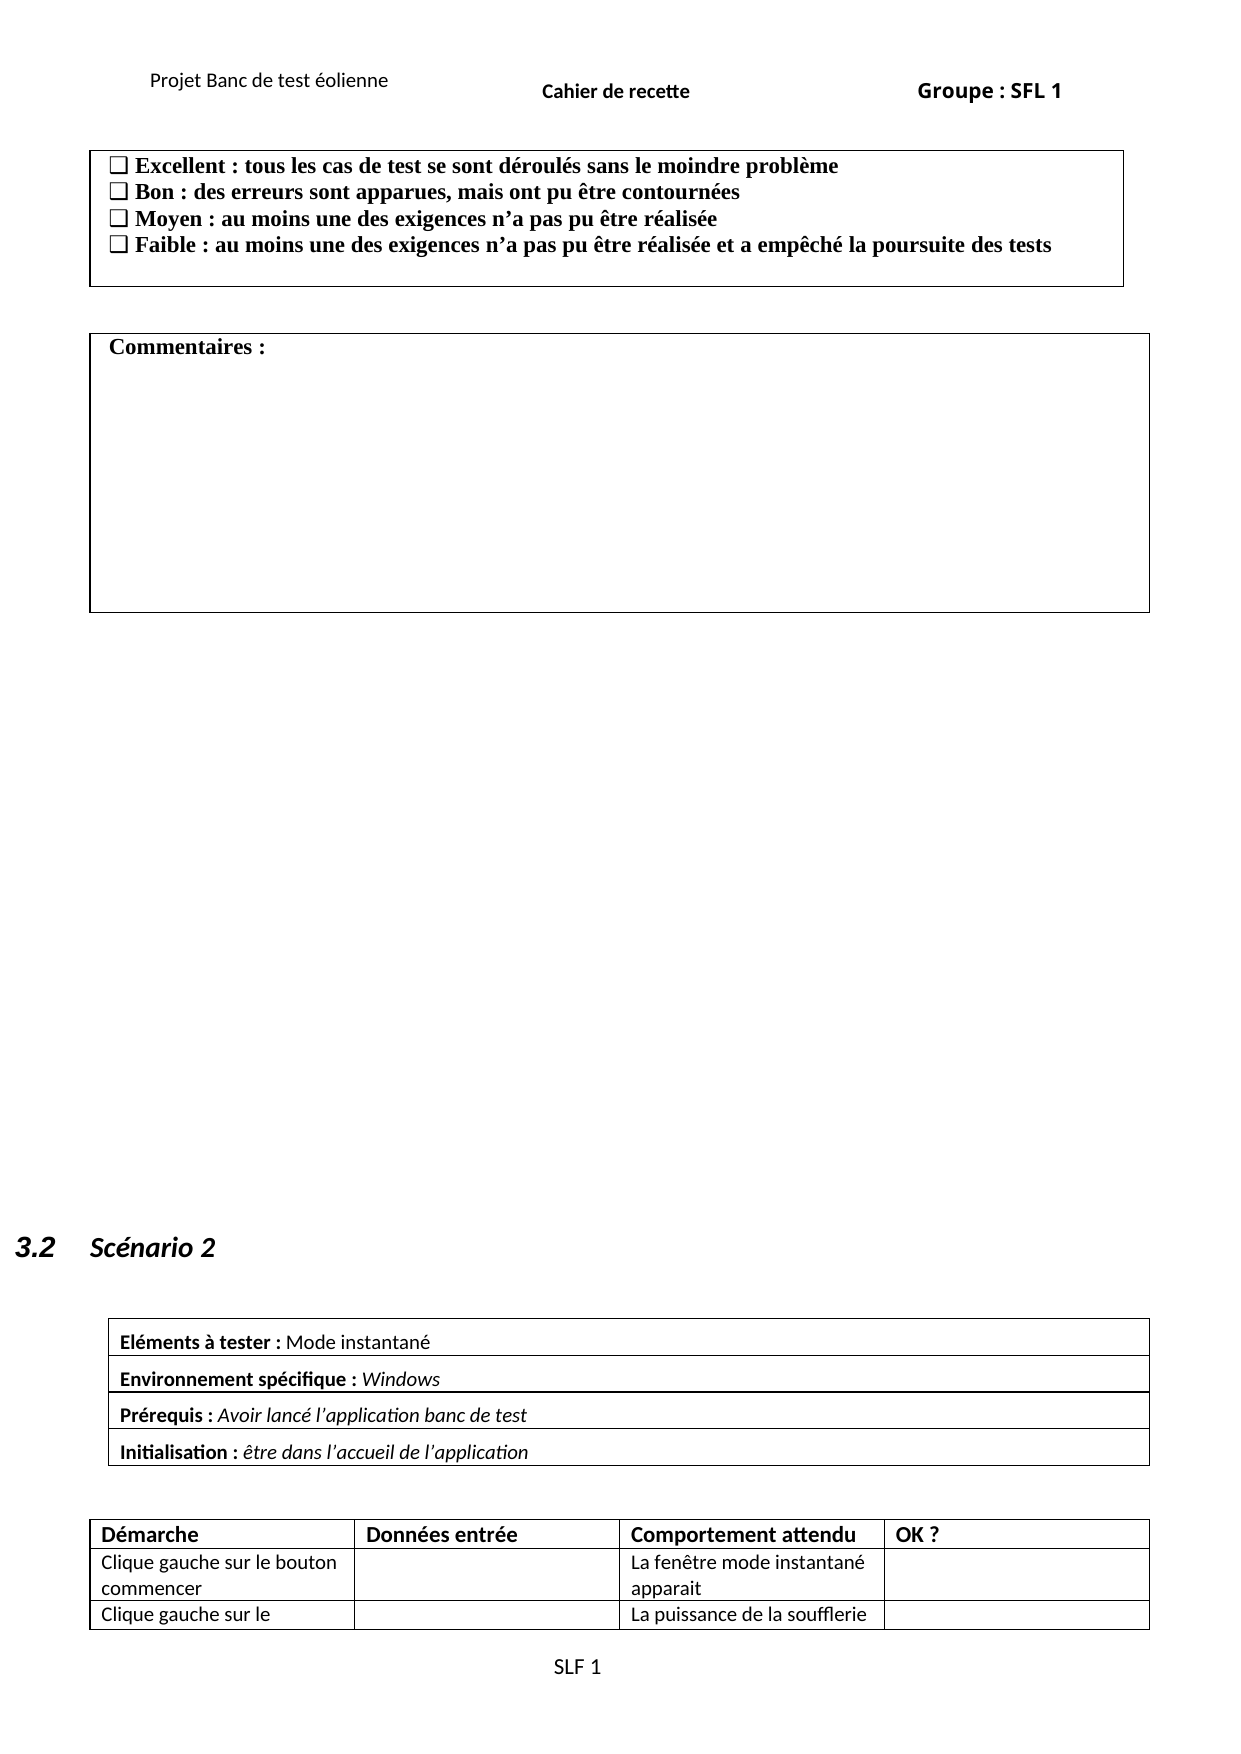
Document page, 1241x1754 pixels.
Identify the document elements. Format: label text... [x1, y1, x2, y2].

list Scénario 2 [15, 1229, 1150, 1264]
table_cell La puissance de la soufflerie [620, 1601, 884, 1629]
table_cell [355, 1549, 619, 1600]
table_cell Clique gauche sur le bouton commencer [91, 1549, 354, 1600]
table_cell [885, 1549, 1149, 1600]
table_cell Initialisation : être dans l’accueil de l’application [109, 1429, 1149, 1465]
table_header Données entrée [355, 1520, 619, 1548]
table_header OK ? [885, 1520, 1149, 1548]
table_header Commentaires : [91, 334, 1149, 612]
table_cell La fenêtre mode instantané apparait [620, 1549, 884, 1600]
table_cell Clique gauche sur le [91, 1601, 354, 1629]
table_header Comportement attendu [620, 1520, 884, 1548]
table_header Eléments à tester : Mode instantané [109, 1319, 1149, 1355]
table_cell [355, 1601, 619, 1629]
table_header Excellent : tous les cas de test se sont déroulés sans le moindre problème Bon : des erreurs sont apparues, mais ont pu être contournées Moyen : au moins une des exigences n’a pas pu être réalisée Faible : au moins une des exigences n’a pas pu être réalisée et a empêché la poursuite des tests [91, 151, 1123, 286]
table_cell [885, 1601, 1149, 1629]
table_cell Environnement spécifique : Windows [109, 1356, 1149, 1391]
table_cell Prérequis : Avoir lancé l’application banc de test [109, 1393, 1149, 1428]
table_header Démarche [91, 1520, 354, 1548]
